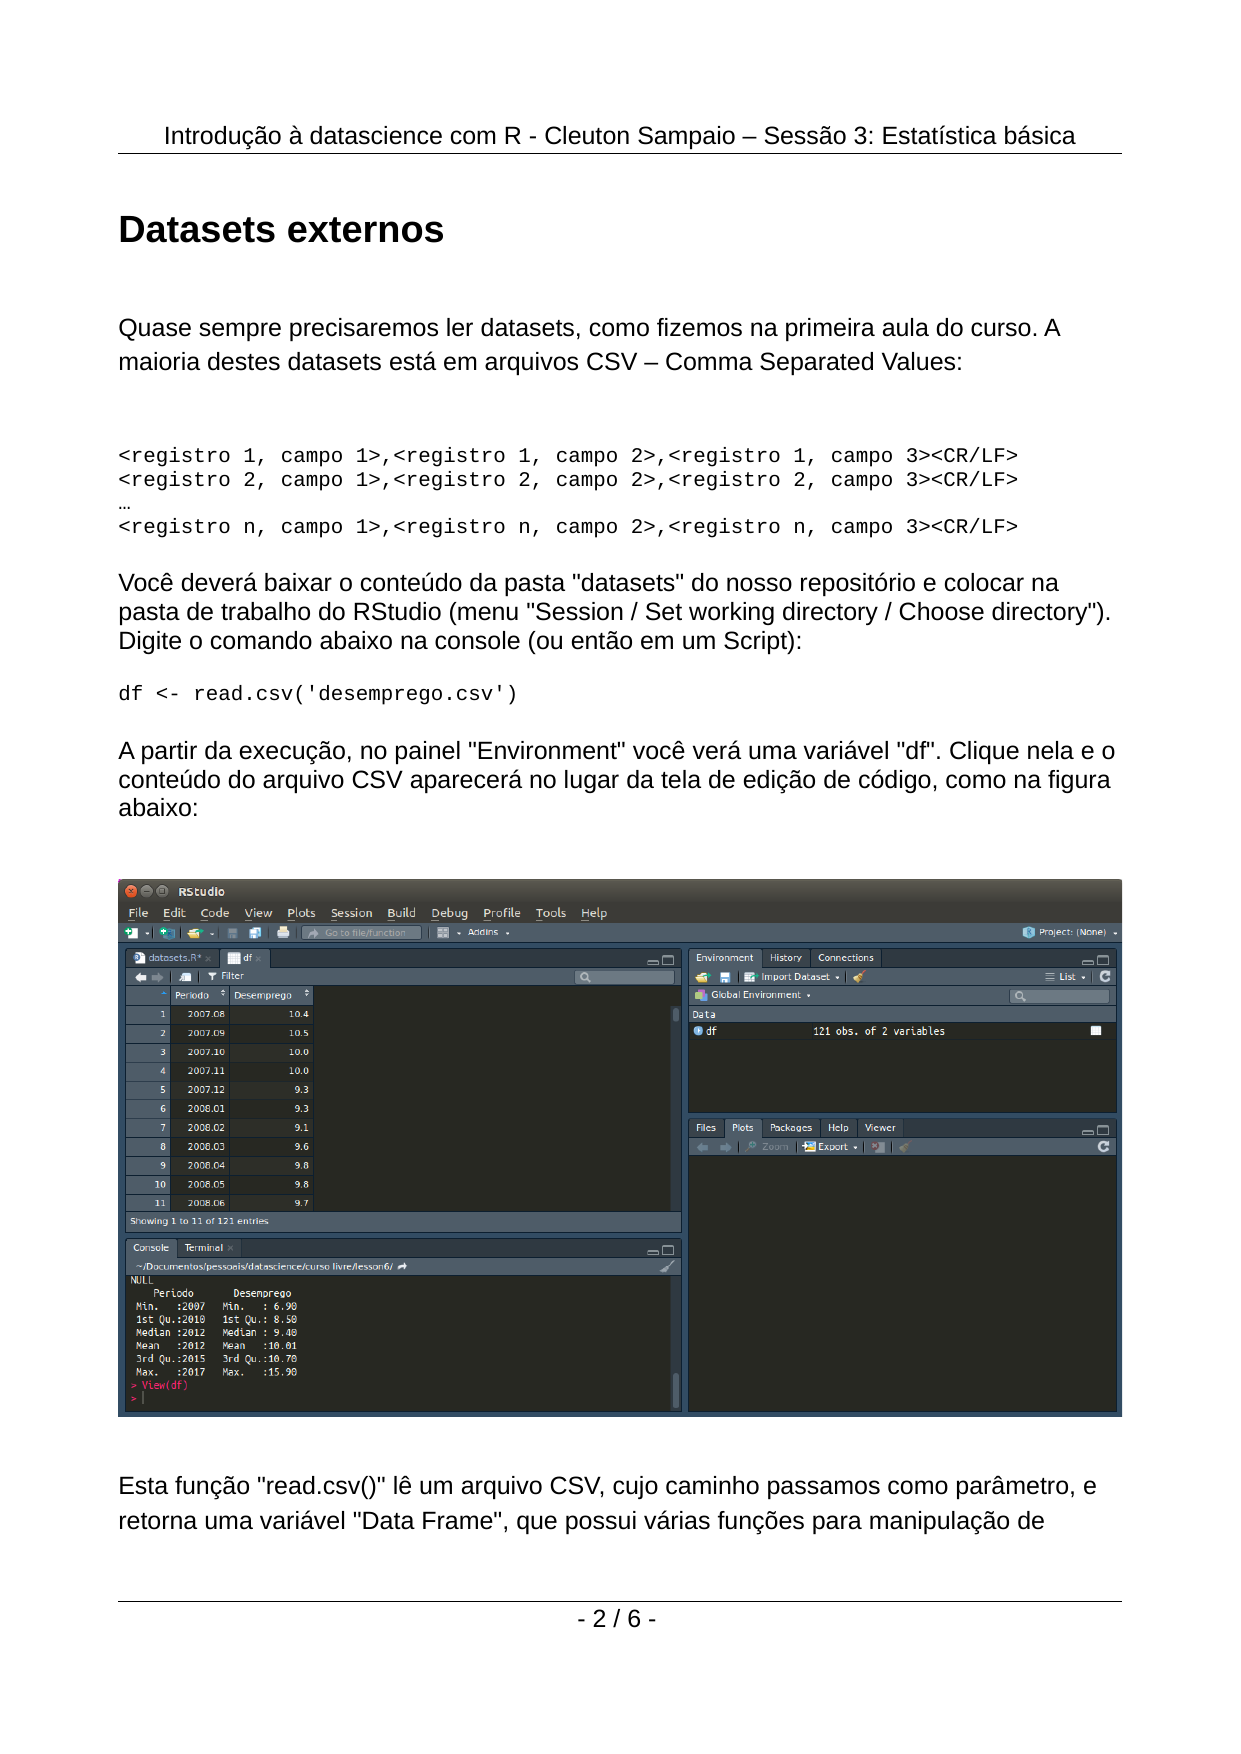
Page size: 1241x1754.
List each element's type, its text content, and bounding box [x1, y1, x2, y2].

text Esta função "read.csv()" lê um arquivo CSV, cujo caminho passamos como parâmetro, e retorna uma variável "Data Frame", que possui várias funções para manipulação de [118, 1471, 1122, 1534]
text <registro 1, campo 1>,<registro 1, campo 2>,<registro 1, campo 3><CR/LF> [118, 445, 1122, 469]
text A partir da execução, no painel "Environment" você verá uma variável "df". Clique nela e o conteúdo do arquivo CSV aparecerá no lugar da tela de edição de código, como na figura abaixo: [118, 736, 1122, 822]
subtitle Datasets externos [118, 207, 1122, 251]
text <registro 2, campo 1>,<registro 2, campo 2>,<registro 2, campo 3><CR/LF> [118, 469, 1122, 492]
text … [118, 492, 1122, 516]
text df <- read.csv('desemprego.csv') [118, 683, 1122, 707]
text Você deverá baixar o conteúdo da pasta "datasets" do nosso repositório e colocar na pasta de trabalho do RStudio (menu "Session / Set working directory / Choose directory"). Digite o comando abaixo na console (ou então em um Script): [118, 568, 1122, 655]
picture [118, 879, 1123, 1417]
text <registro n, campo 1>,<registro n, campo 2>,<registro n, campo 3><CR/LF> [118, 516, 1122, 540]
text Quase sempre precisaremos ler datasets, como fizemos na primeira aula do curso. A maioria destes datasets está em arquivos CSV – Comma Separated Values: [118, 312, 1122, 376]
